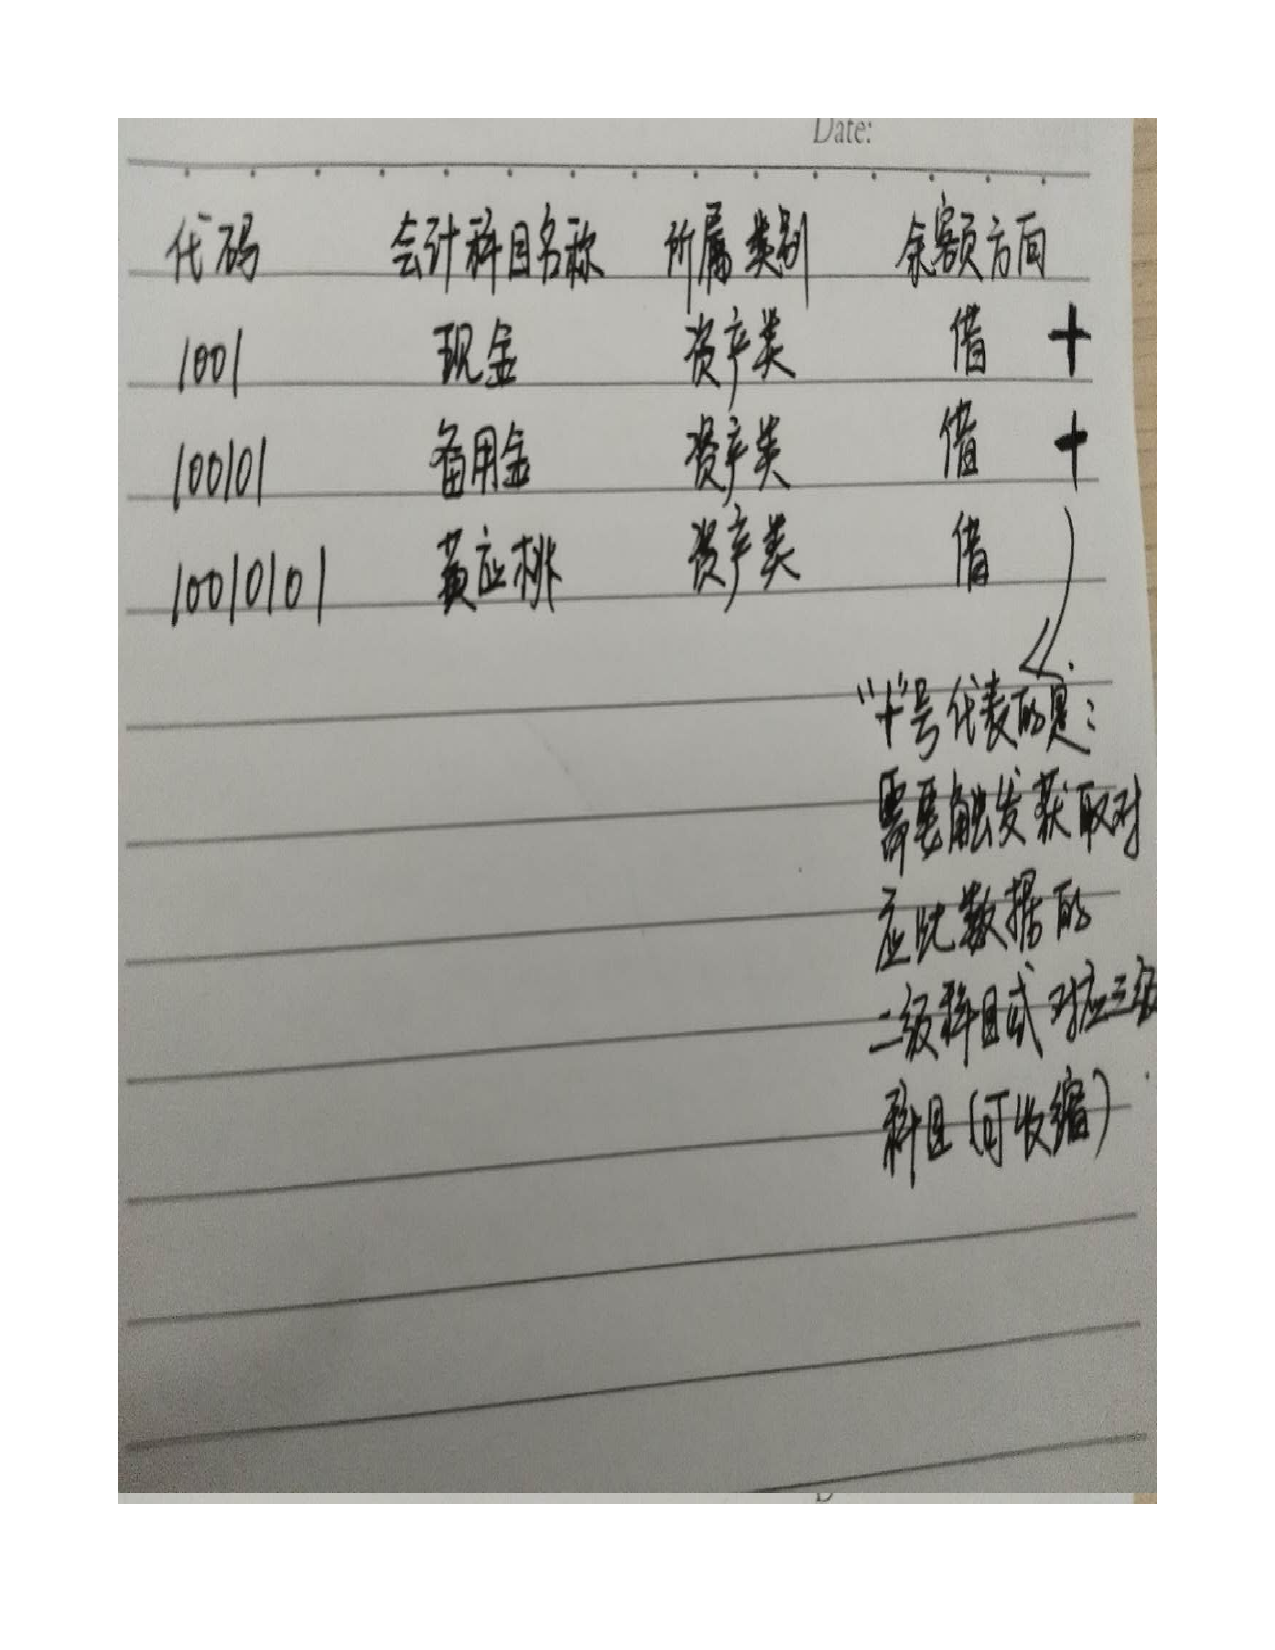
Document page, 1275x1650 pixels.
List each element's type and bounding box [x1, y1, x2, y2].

picture [118, 118, 1157, 1504]
